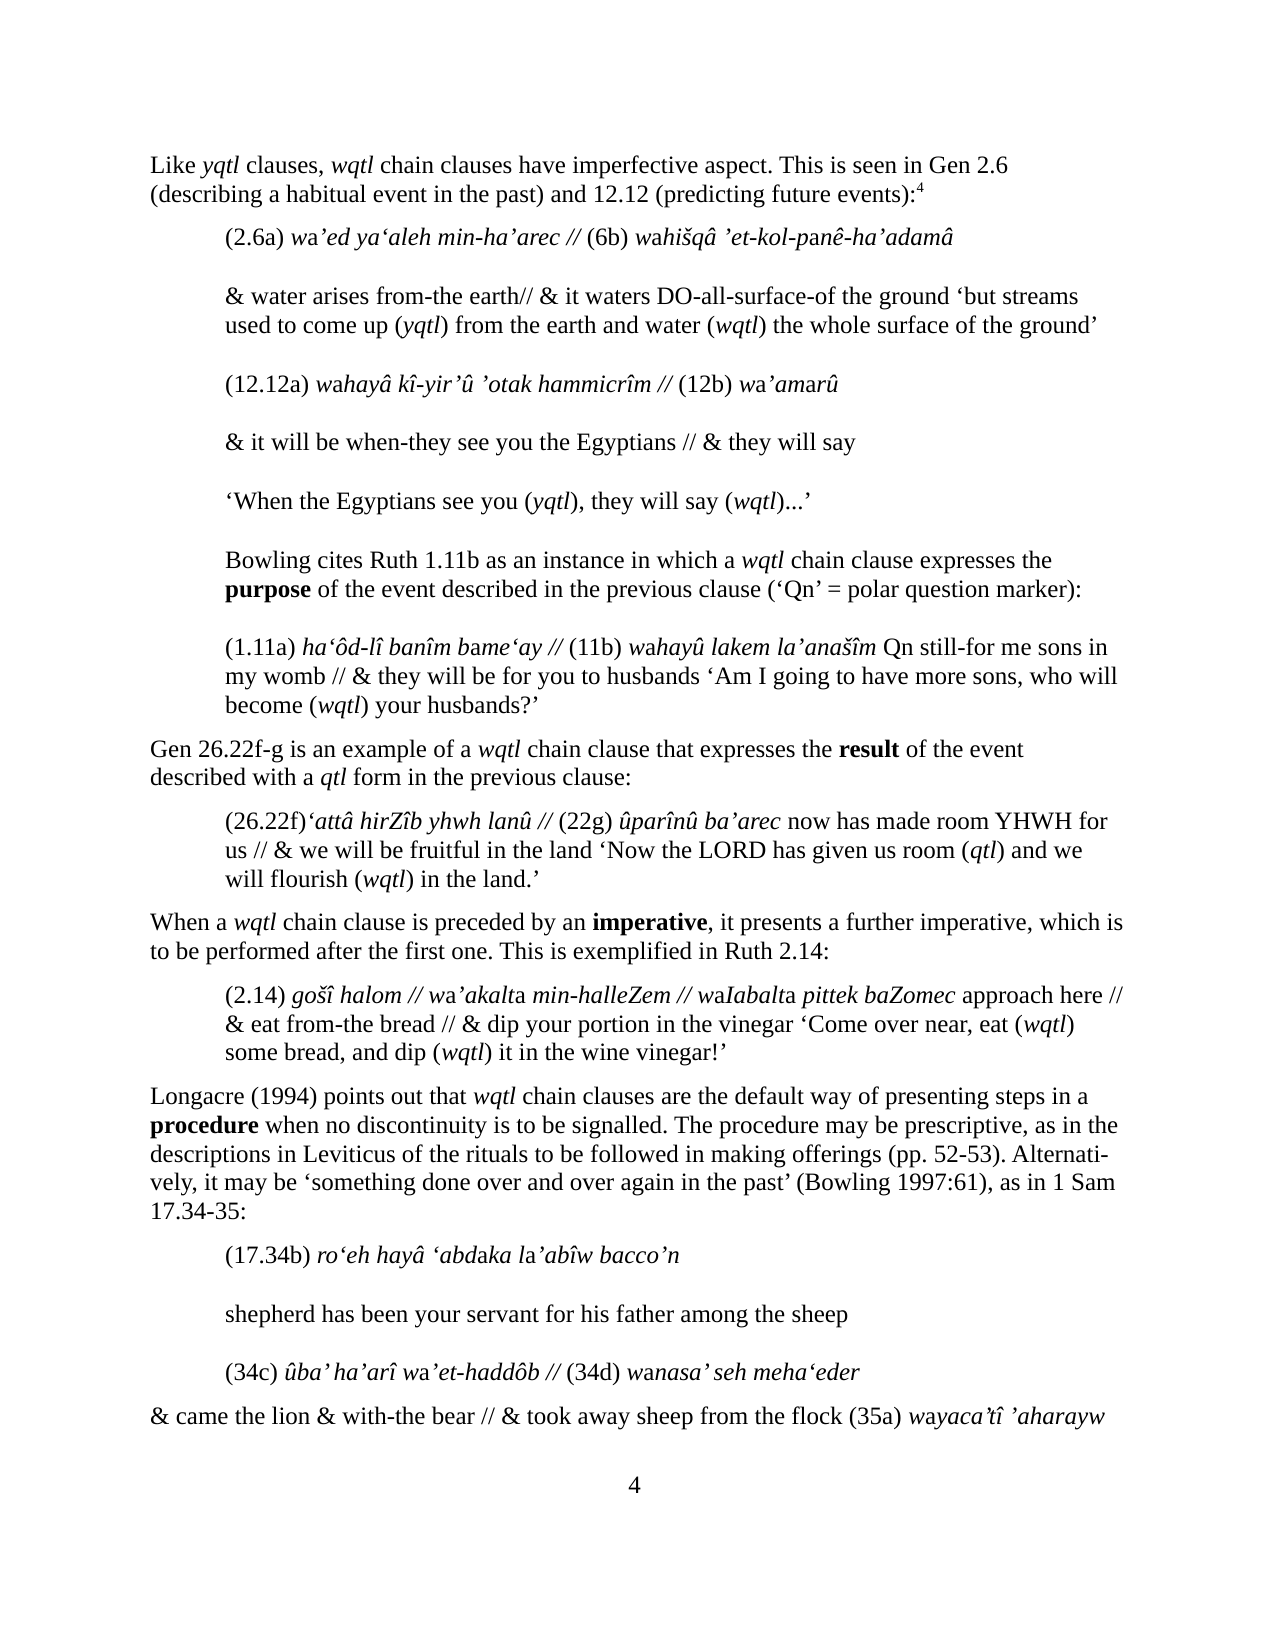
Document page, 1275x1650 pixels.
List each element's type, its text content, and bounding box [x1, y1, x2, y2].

text (12.12a) wahayâ kî-yir’û ’otak hammicrîm // (12b) wa’amarû [225, 369, 1125, 397]
text & it will be when-they see you the Egyptians // & they will say [225, 427, 1125, 456]
text ‘When the Egyptians see you (yqtl), they will say (wqtl)...’ [225, 486, 1125, 515]
text (2.14) gošî halom // wa’akalta min-halleZem // waIabalta pittek baZomec approach here // & eat from-the bread // & dip your portion in the vinegar ‘Come over near, eat (wqtl) some bread, and dip (wqtl) it in the wine vinegar!’ [225, 980, 1125, 1066]
text shepherd has been your servant for his father among the sheep [225, 1299, 1125, 1327]
text Longacre (1994) points out that wqtl chain clauses are the default way of presenting steps in a procedure when no discontinuity is to be signalled. The procedure may be prescriptive, as in the descriptions in Leviticus of the rituals to be followed in making offerings (pp. 52-53). Alternati- vely, it may be ‘something done over and over again in the past’ (Bowling 1997:61), as in 1 Sam 17.34-35: [150, 1081, 1125, 1225]
text (34c) ûba’ ha’arî wa’et-haddôb // (34d) wanasa’ seh meha‘eder [225, 1357, 1125, 1386]
text (1.11a) ha‘ôd-lî banîm bame‘ay // (11b) wahayû lakem la’anašîm Qn still-for me sons in my womb // & they will be for you to husbands ‘Am I going to have more sons, who will become (wqtl) your husbands?’ [225, 632, 1125, 719]
text & water arises from-the earth// & it waters DO-all-surface-of the ground ‘but streams used to come up (yqtl) from the earth and water (wqtl) the whole surface of the ground’ [225, 281, 1125, 339]
text Bowling cites Ruth 1.11b as an instance in which a wqtl chain clause expresses the purpose of the event described in the previous clause (‘Qn’ = polar question marker): [225, 545, 1125, 602]
text & came the lion & with-the bear // & took away sheep from the flock (35a) wayaca’tî ’aharayw [150, 1401, 1125, 1430]
text (2.6a) wa’ed ya‘aleh min-ha’arec // (6b) wahišqâ ’et-kol-panê-ha’adamâ [225, 222, 1125, 251]
text (26.22f)‘attâ hirZîb yhwh lanû // (22g) ûparînû ba’arec now has made room YHWH for us // & we will be fruitful in the land ‘Now the LORD has given us room (qtl) and we will flourish (wqtl) in the land.’ [225, 806, 1125, 892]
text Gen 26.22f-g is an example of a wqtl chain clause that expresses the result of the event described with a qtl form in the previous clause: [150, 734, 1125, 791]
text Like yqtl clauses, wqtl chain clauses have imperfective aspect. This is seen in Gen 2.6 (describing a habitual event in the past) and 12.12 (predicting future events):4 [150, 150, 1125, 207]
text (17.34b) ro‘eh hayâ ‘abdaka la’abîw bacco’n [225, 1240, 1125, 1269]
text When a wqtl chain clause is preceded by an imperative, it presents a further imperative, which is to be performed after the first one. This is exemplified in Ruth 2.14: [150, 907, 1125, 965]
